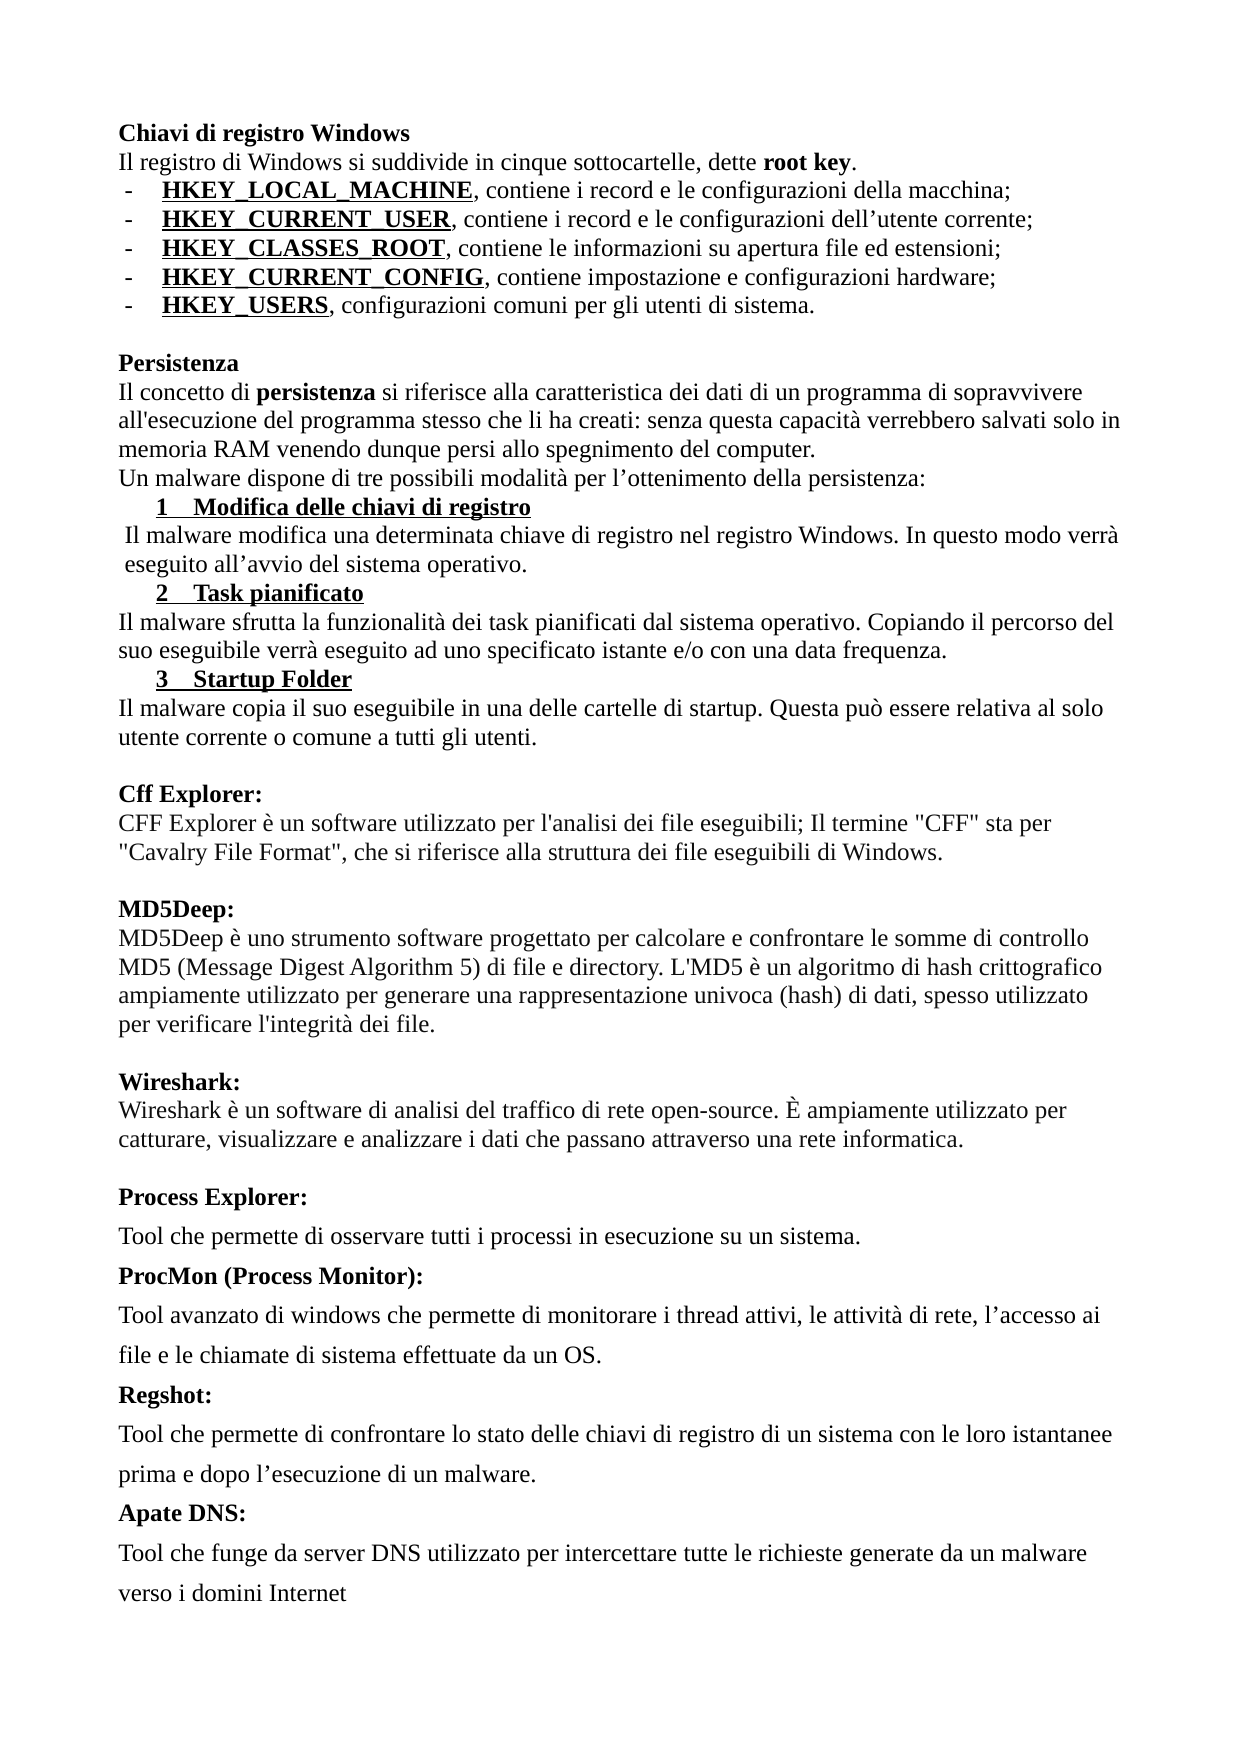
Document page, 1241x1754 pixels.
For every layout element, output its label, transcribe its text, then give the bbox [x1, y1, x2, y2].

text ProcMon (Process Monitor): [118, 1261, 1122, 1290]
text Cff Explorer: [118, 779, 1122, 808]
text Il malware modifica una determinata chiave di registro nel registro Windows. In questo modo verrà eseguito all’avvio del sistema operativo. [124, 521, 1122, 578]
text Tool che permette di confrontare lo stato delle chiavi di registro di un sistema con le loro istantanee prima e dopo l’esecuzione di un malware. [118, 1419, 1122, 1488]
list HKEY_LOCAL_MACHINE, contiene i record e le configurazioni della macchina; [124, 176, 1122, 204]
text MD5Deep è uno strumento software progettato per calcolare e confrontare le somme di controllo MD5 (Message Digest Algorithm 5) di file e directory. L'MD5 è un algoritmo di hash crittografico ampiamente utilizzato per generare una rappresentazione univoca (hash) di dati, spesso utilizzato per verificare l'integrità dei file. [118, 923, 1122, 1038]
text Process Explorer: [118, 1182, 1122, 1211]
text Il registro di Windows si suddivide in cinque sottocartelle, dette root key. [118, 147, 1122, 176]
list HKEY_USERS, configurazioni comuni per gli utenti di sistema. [124, 291, 1122, 319]
text Il concetto di persistenza si riferisce alla caratteristica dei dati di un programma di sopravvivere all'esecuzione del programma stesso che li ha creati: senza questa capacità verrebbero salvati solo in memoria RAM venendo dunque persi allo spegnimento del computer. [118, 377, 1122, 463]
text Chiavi di registro Windows [118, 118, 1122, 147]
text Regshot: [118, 1380, 1122, 1408]
text Tool che permette di osservare tutti i processi in esecuzione su un sistema. [118, 1221, 1122, 1250]
list Startup Folder [156, 664, 1122, 693]
text Wireshark è un software di analisi del traffico di rete open-source. È ampiamente utilizzato per catturare, visualizzare e analizzare i dati che passano attraverso una rete informatica. [118, 1096, 1122, 1153]
text Apate DNS: [118, 1498, 1122, 1527]
text Il malware sfrutta la funzionalità dei task pianificati dal sistema operativo. Copiando il percorso del suo eseguibile verrà eseguito ad uno specificato istante e/o con una data frequenza. [118, 607, 1122, 664]
list HKEY_CURRENT_CONFIG, contiene impostazione e configurazioni hardware; [124, 262, 1122, 291]
list Modifica delle chiavi di registro [156, 492, 1122, 521]
list Task pianificato [156, 578, 1122, 607]
text Persistenza [118, 348, 1122, 377]
text CFF Explorer è un software utilizzato per l'analisi dei file eseguibili; Il termine "CFF" sta per "Cavalry File Format", che si riferisce alla struttura dei file eseguibili di Windows. [118, 808, 1122, 866]
text Wireshark: [118, 1067, 1122, 1096]
text Un malware dispone di tre possibili modalità per l’ottenimento della persistenza: [118, 463, 1122, 492]
text Tool avanzato di windows che permette di monitorare i thread attivi, le attività di rete, l’accesso ai file e le chiamate di sistema effettuate da un OS. [118, 1301, 1122, 1369]
text MD5Deep: [118, 894, 1122, 923]
list HKEY_CURRENT_USER, contiene i record e le configurazioni dell’utente corrente; [124, 204, 1122, 233]
text Tool che funge da server DNS utilizzato per intercettare tutte le richieste generate da un malware verso i domini Internet [118, 1538, 1122, 1606]
text Il malware copia il suo eseguibile in una delle cartelle di startup. Questa può essere relativa al solo utente corrente o comune a tutti gli utenti. [118, 693, 1122, 751]
list HKEY_CLASSES_ROOT, contiene le informazioni su apertura file ed estensioni; [124, 233, 1122, 262]
